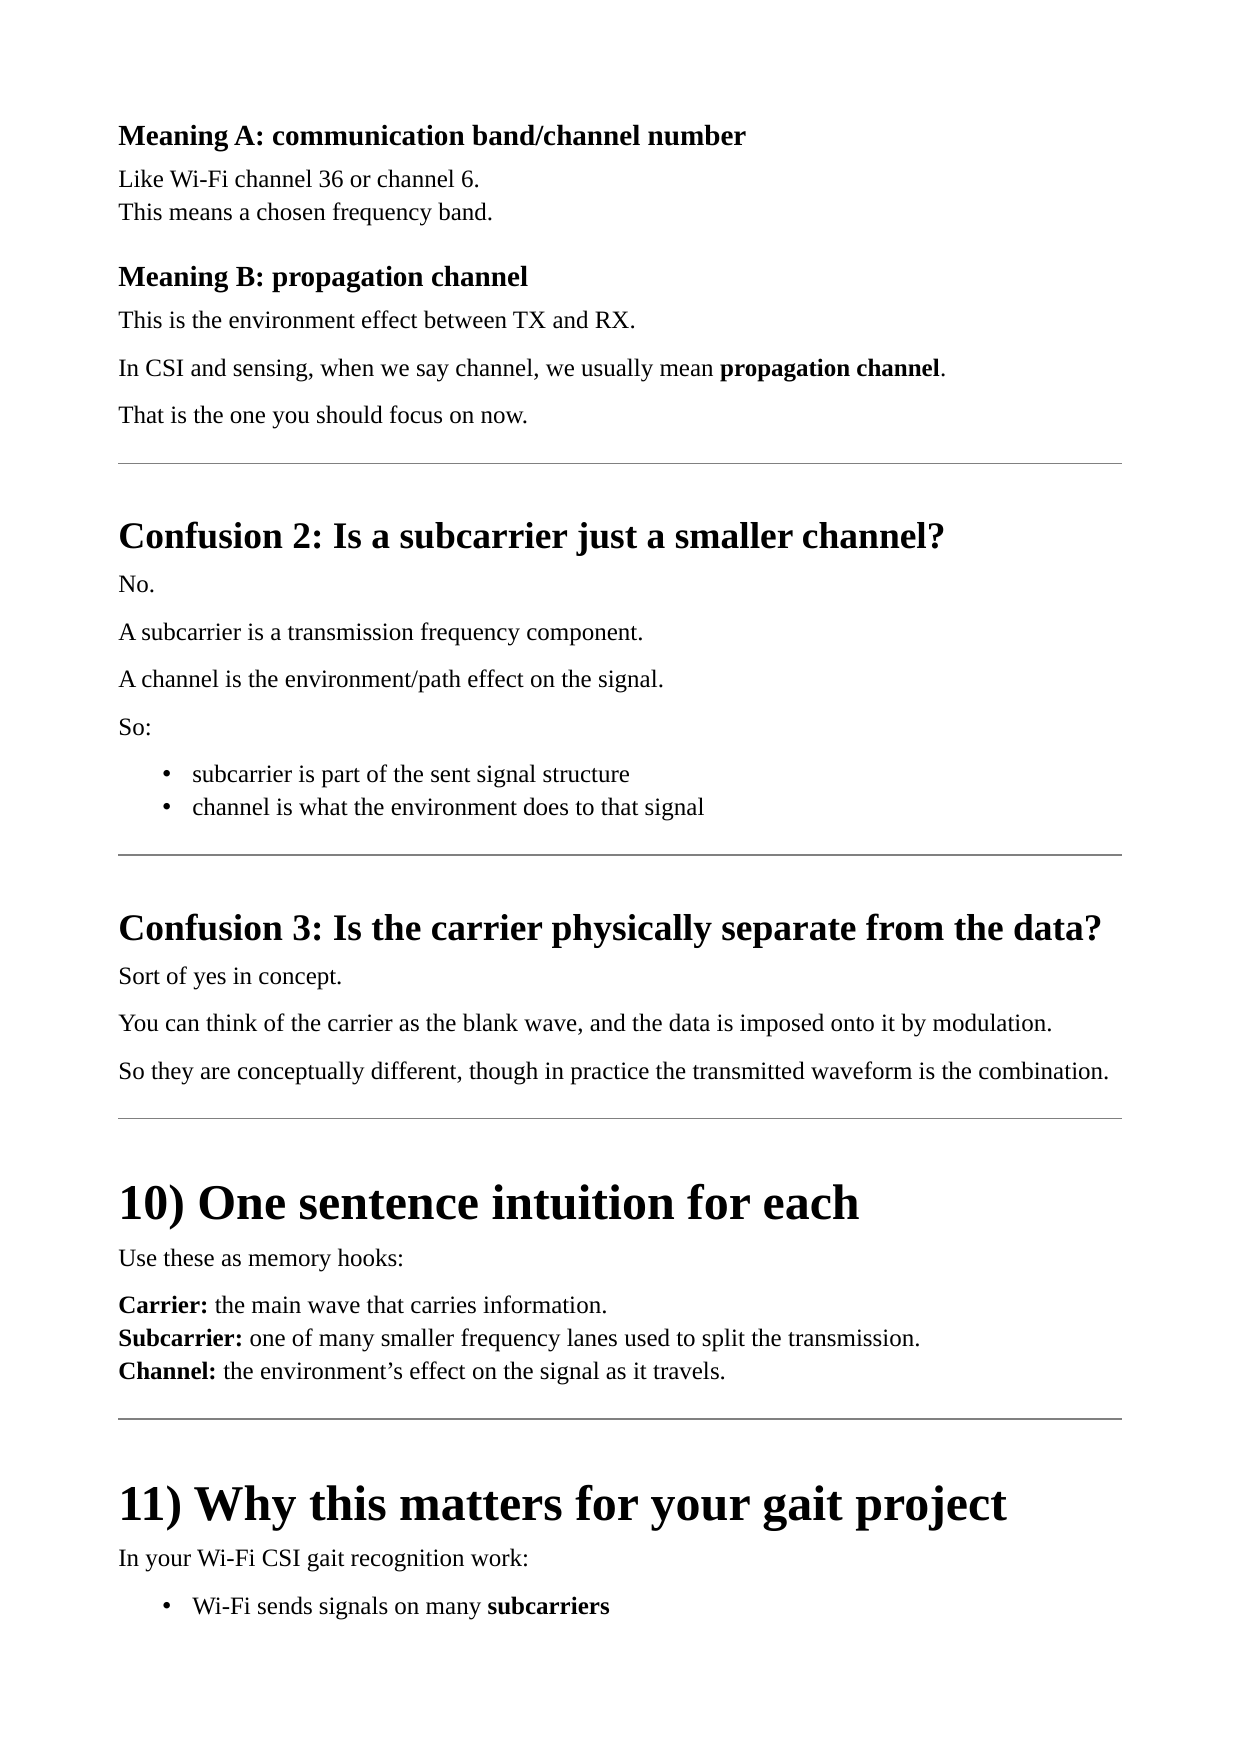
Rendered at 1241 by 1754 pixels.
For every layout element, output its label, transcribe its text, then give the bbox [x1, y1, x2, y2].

text Carrier: the main wave that carries information. Subcarrier: one of many smaller frequency lanes used to split the transmission. Channel: the environment’s effect on the signal as it travels. [118, 1290, 1122, 1385]
subtitle 11) Why this matters for your gait project [118, 1473, 1122, 1531]
text So they are conceptually different, though in practice the transmitted waveform is the combination. [118, 1056, 1122, 1085]
text A channel is the environment/path effect on the signal. [118, 664, 1122, 693]
text No. [118, 569, 1122, 598]
text Sort of yes in concept. [118, 961, 1122, 989]
text In your Wi-Fi CSI gait recognition work: [118, 1543, 1122, 1572]
text So: [118, 712, 1122, 741]
text In CSI and sensing, when we say channel, we usually mean propagation channel. [118, 353, 1122, 382]
text Use these as memory hooks: [118, 1243, 1122, 1272]
list channel is what the environment does to that signal [162, 792, 1122, 821]
text You can think of the carrier as the blank wave, and the data is imposed onto it by modulation. [118, 1008, 1122, 1037]
subtitle Confusion 3: Is the carrier physically separate from the data? [118, 905, 1122, 948]
subtitle Meaning A: communication band/channel number [118, 118, 1122, 152]
list Wi-Fi sends signals on many subcarriers [162, 1591, 1122, 1620]
subtitle Meaning B: propagation channel [118, 259, 1122, 293]
text That is the one you should focus on now. [118, 401, 1122, 429]
subtitle Confusion 2: Is a subcarrier just a smaller channel? [118, 513, 1122, 556]
text Like Wi-Fi channel 36 or channel 6. This means a chosen frequency band. [118, 164, 1122, 226]
text This is the environment effect between TX and RX. [118, 305, 1122, 334]
list subcarrier is part of the sent signal structure [162, 759, 1122, 788]
text A subcarrier is a transmission frequency component. [118, 617, 1122, 645]
subtitle 10) One sentence intuition for each [118, 1173, 1122, 1230]
